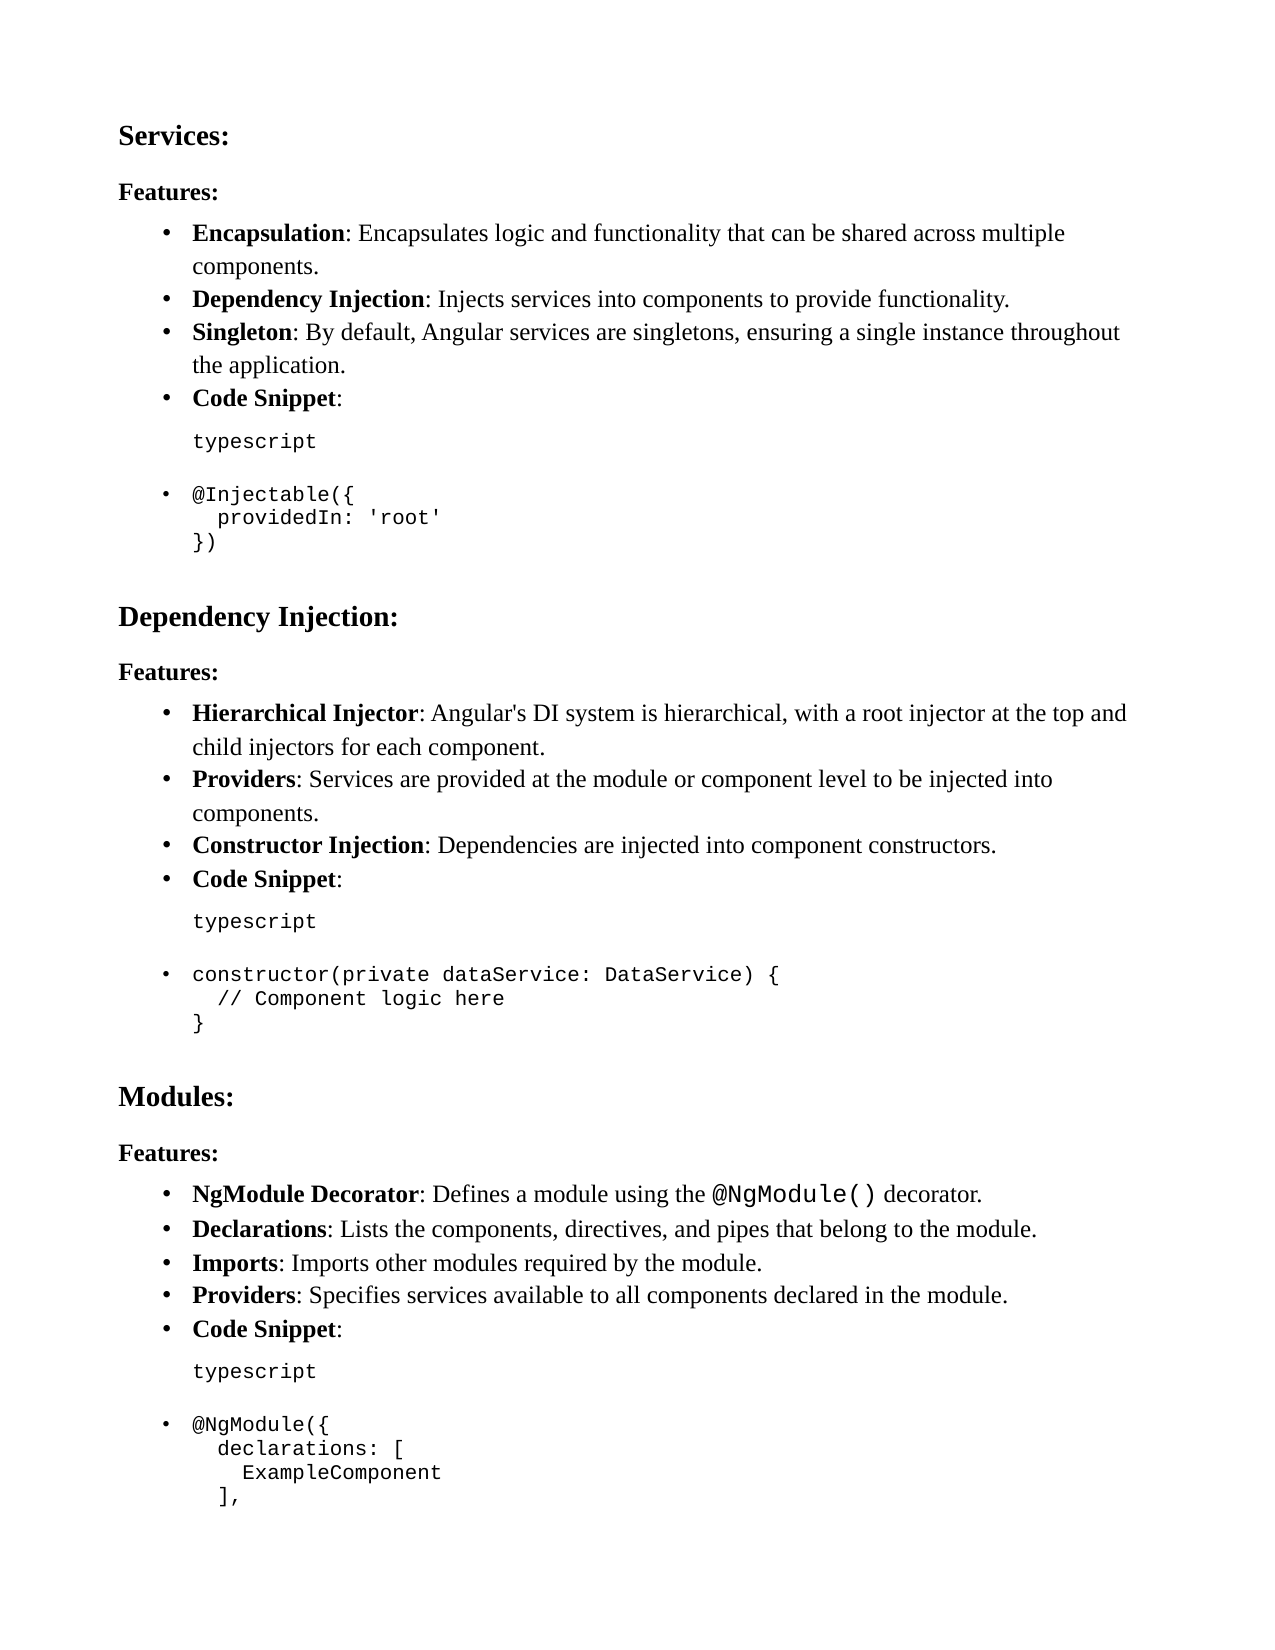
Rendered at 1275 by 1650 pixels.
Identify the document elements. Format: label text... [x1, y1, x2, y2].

subtitle Features: [118, 177, 1157, 205]
list // Component logic here [162, 988, 1157, 1012]
list Dependency Injection: Injects services into components to provide functionality. [162, 284, 1157, 313]
list NgModule Decorator: Defines a module using the @NgModule() decorator. [162, 1179, 1157, 1210]
subtitle Services: [118, 118, 1157, 152]
list Code Snippet: [162, 383, 1157, 412]
subtitle Modules: [118, 1079, 1157, 1113]
list Providers: Specifies services available to all components declared in the module. [162, 1281, 1157, 1309]
list }) [162, 531, 1157, 555]
list Singleton: By default, Angular services are singletons, ensuring a single instance throughout the application. [162, 317, 1157, 379]
list typescript [162, 911, 1157, 935]
list Hierarchical Injector: Angular's DI system is hierarchical, with a root injector at the top and child injectors for each component. [162, 698, 1157, 760]
list declarations: [ [162, 1438, 1157, 1462]
list Code Snippet: [162, 864, 1157, 892]
list Constructor Injection: Dependencies are injected into component constructors. [162, 831, 1157, 859]
list ], [162, 1485, 1157, 1509]
list providedIn: 'root' [162, 507, 1157, 531]
list Imports: Imports other modules required by the module. [162, 1248, 1157, 1276]
subtitle Features: [118, 1138, 1157, 1167]
list } [162, 1012, 1157, 1035]
list Declarations: Lists the components, directives, and pipes that belong to the module. [162, 1214, 1157, 1243]
subtitle Dependency Injection: [118, 599, 1157, 632]
list @Injectable({ [162, 484, 1157, 507]
list typescript [162, 431, 1157, 454]
list Encapsulation: Encapsulates logic and functionality that can be shared across multiple components. [162, 218, 1157, 280]
list Providers: Services are provided at the module or component level to be injected into components. [162, 764, 1157, 826]
subtitle Features: [118, 657, 1157, 686]
list typescript [162, 1361, 1157, 1385]
list Code Snippet: [162, 1314, 1157, 1342]
list @NgModule({ [162, 1414, 1157, 1438]
list constructor(private dataService: DataService) { [162, 964, 1157, 988]
list ExampleComponent [162, 1462, 1157, 1485]
